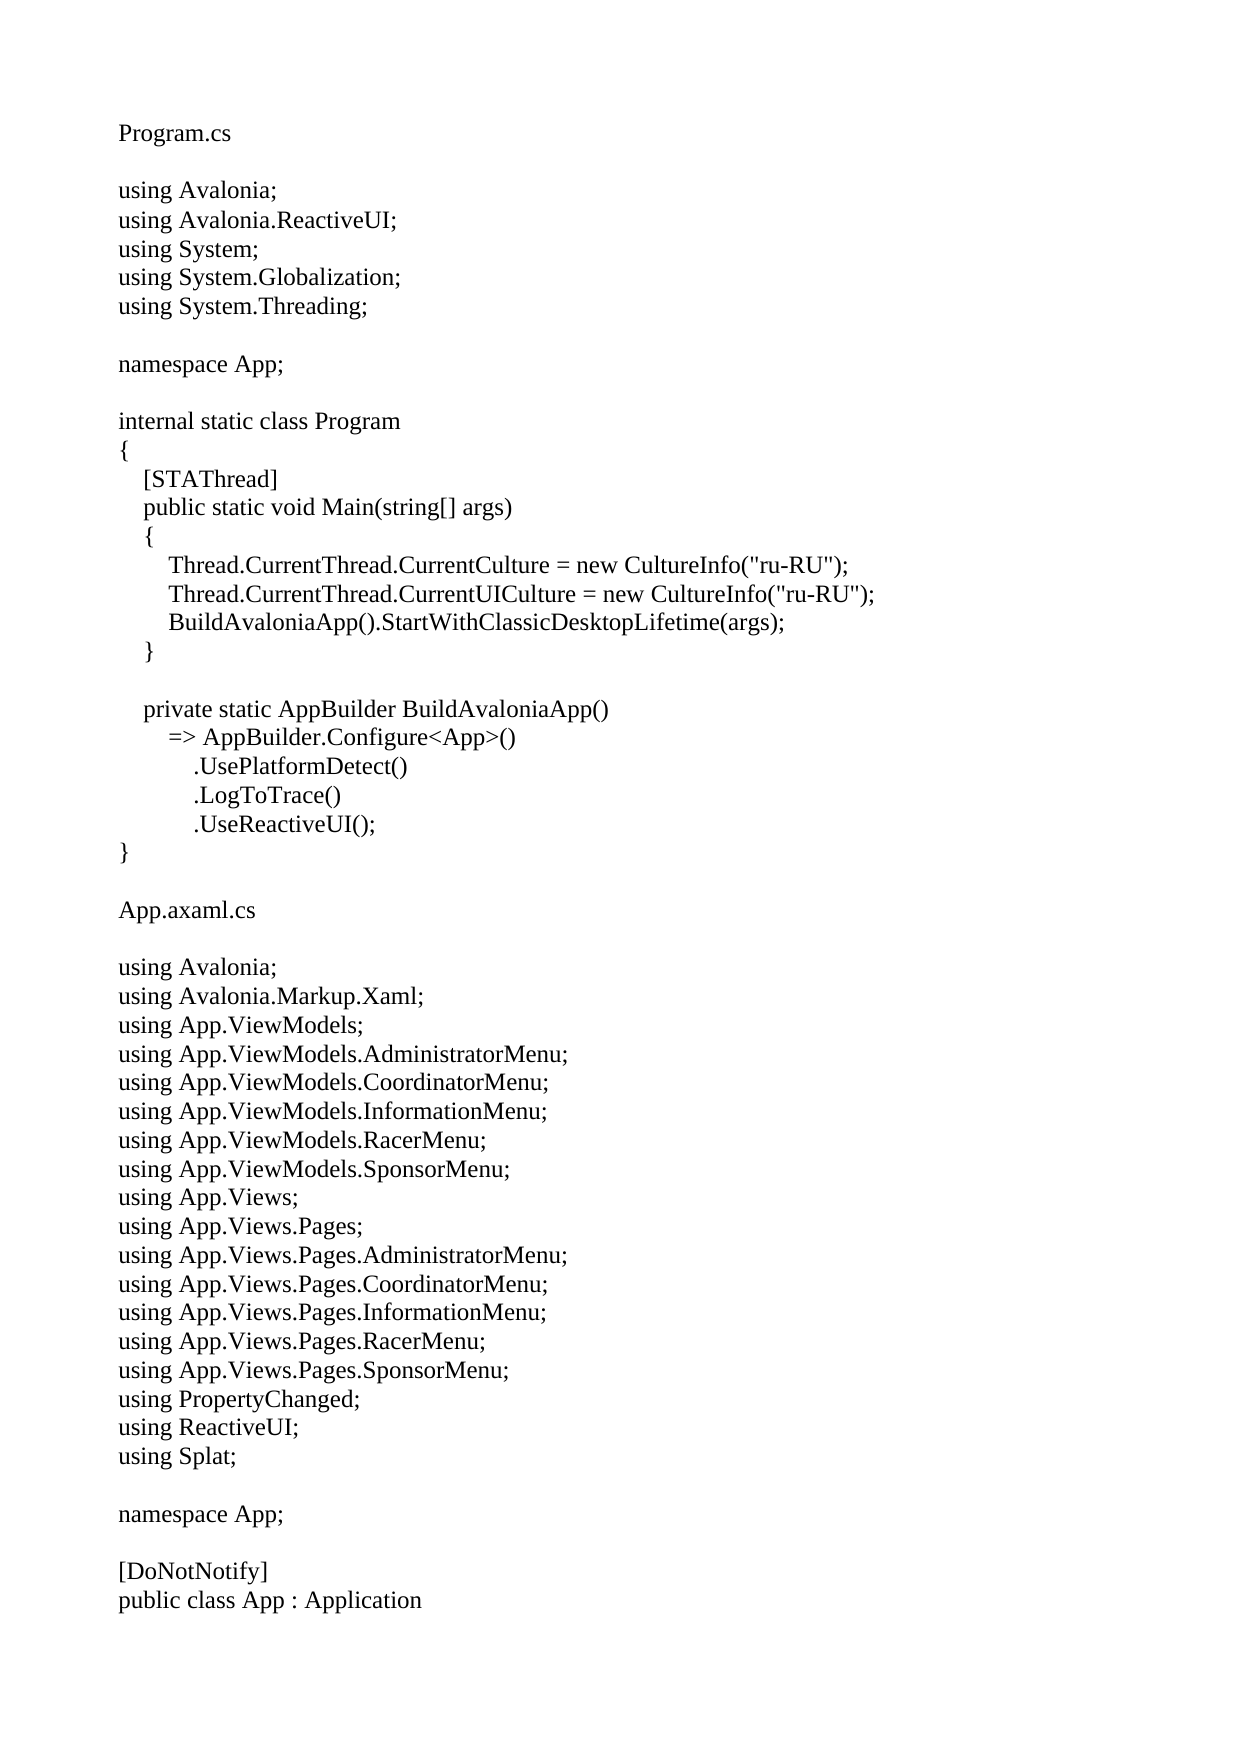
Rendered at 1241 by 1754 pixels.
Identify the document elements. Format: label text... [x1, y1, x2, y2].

subtitle App.axaml.cs [118, 895, 1122, 952]
subtitle using Avalonia; using Avalonia.Markup.Xaml; using App.ViewModels; using App.ViewModels.AdministratorMenu; using App.ViewModels.CoordinatorMenu; using App.ViewModels.InformationMenu; using App.ViewModels.RacerMenu; using App.ViewModels.SponsorMenu; using App.Views; using App.Views.Pages; using App.Views.Pages.AdministratorMenu; using App.Views.Pages.CoordinatorMenu; using App.Views.Pages.InformationMenu; using App.Views.Pages.RacerMenu; using App.Views.Pages.SponsorMenu; using PropertyChanged; using ReactiveUI; using Splat; namespace App; [DoNotNotify] public class App : Application [118, 952, 1122, 1614]
subtitle ﻿using Avalonia; using Avalonia.ReactiveUI; using System; using System.Globalization; using System.Threading; namespace App; internal static class Program { [STAThread] public static void Main(string[] args) { Thread.CurrentThread.CurrentCulture = new CultureInfo("ru-RU"); Thread.CurrentThread.CurrentUICulture = new CultureInfo("ru-RU"); BuildAvaloniaApp().StartWithClassicDesktopLifetime(args); } private static AppBuilder BuildAvaloniaApp() => AppBuilder.Configure<App>() .UsePlatformDetect() .LogToTrace() .UseReactiveUI(); } [118, 176, 1122, 895]
subtitle Program.cs [118, 118, 1122, 176]
